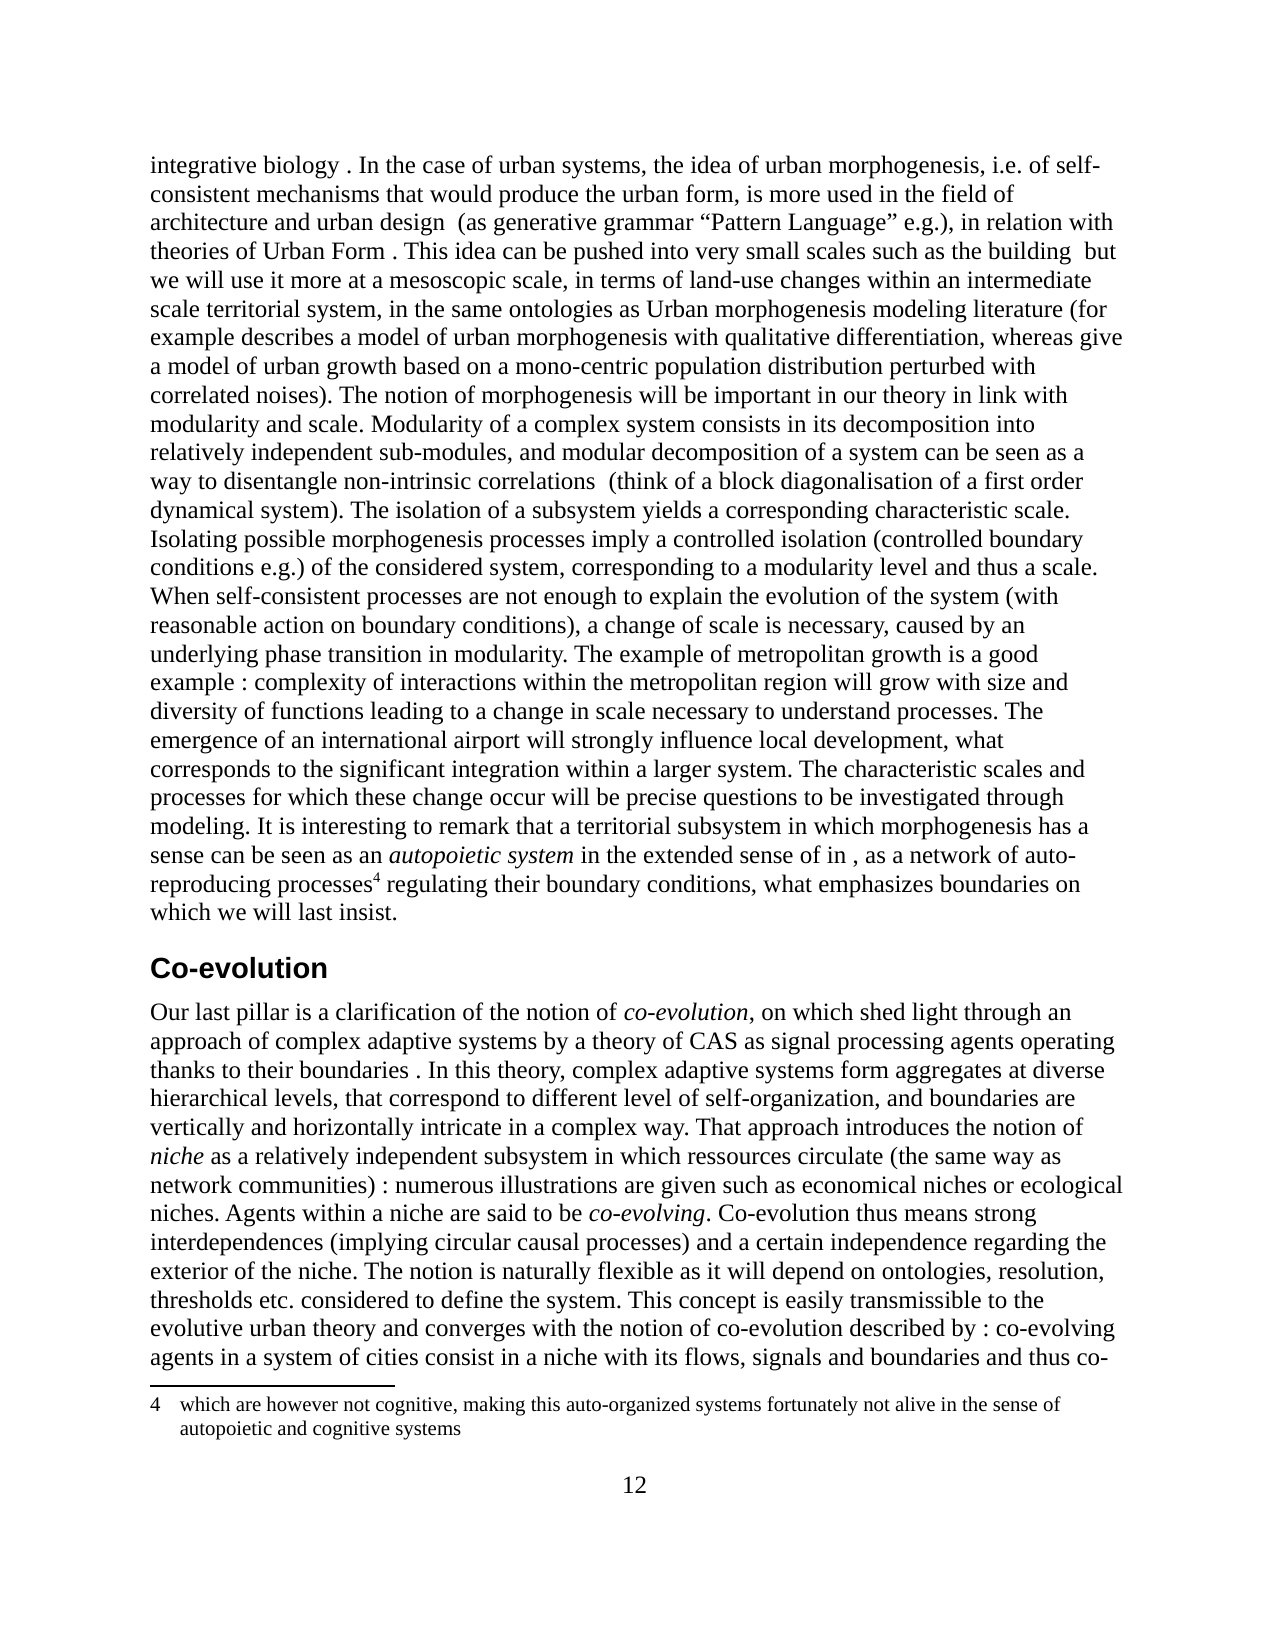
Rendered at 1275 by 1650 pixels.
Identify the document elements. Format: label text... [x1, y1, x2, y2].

text integrative biology . In the case of urban systems, the idea of urban morphogenesis, i.e. of self-consistent mechanisms that would produce the urban form, is more used in the field of architecture and urban design (as generative grammar “Pattern Language” e.g.), in relation with theories of Urban Form . This idea can be pushed into very small scales such as the building but we will use it more at a mesoscopic scale, in terms of land-use changes within an intermediate scale territorial system, in the same ontologies as Urban morphogenesis modeling literature (for example describes a model of urban morphogenesis with qualitative differentiation, whereas give a model of urban growth based on a mono-centric population distribution perturbed with correlated noises). The notion of morphogenesis will be important in our theory in link with modularity and scale. Modularity of a complex system consists in its decomposition into relatively independent sub-modules, and modular decomposition of a system can be seen as a way to disentangle non-intrinsic correlations (think of a block diagonalisation of a first order dynamical system). The isolation of a subsystem yields a corresponding characteristic scale. Isolating possible morphogenesis processes imply a controlled isolation (controlled boundary conditions e.g.) of the considered system, corresponding to a modularity level and thus a scale. When self-consistent processes are not enough to explain the evolution of the system (with reasonable action on boundary conditions), a change of scale is necessary, caused by an underlying phase transition in modularity. The example of metropolitan growth is a good example : complexity of interactions within the metropolitan region will grow with size and diversity of functions leading to a change in scale necessary to understand processes. The emergence of an international airport will strongly influence local development, what corresponds to the significant integration within a larger system. The characteristic scales and processes for which these change occur will be precise questions to be investigated through modeling. It is interesting to remark that a territorial subsystem in which morphogenesis has a sense can be seen as an autopoietic system in the extended sense of in , as a network of auto-reproducing processes regulating their boundary conditions, what emphasizes boundaries on which we will last insist. [150, 150, 1125, 926]
text Our last pillar is a clarification of the notion of co-evolution, on which shed light through an approach of complex adaptive systems by a theory of CAS as signal processing agents operating thanks to their boundaries . In this theory, complex adaptive systems form aggregates at diverse hierarchical levels, that correspond to different level of self-organization, and boundaries are vertically and horizontally intricate in a complex way. That approach introduces the notion of niche as a relatively independent subsystem in which ressources circulate (the same way as network communities) : numerous illustrations are given such as economical niches or ecological niches. Agents within a niche are said to be co-evolving. Co-evolution thus means strong interdependences (implying circular causal processes) and a certain independence regarding the exterior of the niche. The notion is naturally flexible as it will depend on ontologies, resolution, thresholds etc. considered to define the system. This concept is easily transmissible to the evolutive urban theory and converges with the notion of co-evolution described by : co-evolving agents in a system of cities consist in a niche with its flows, signals and boundaries and thus co- [150, 997, 1125, 1371]
subtitle Co-evolution [150, 951, 1125, 985]
text which are however not cognitive, making this auto-organized systems fortunately not alive in the sense of autopoietic and cognitive systems [150, 1392, 1125, 1440]
